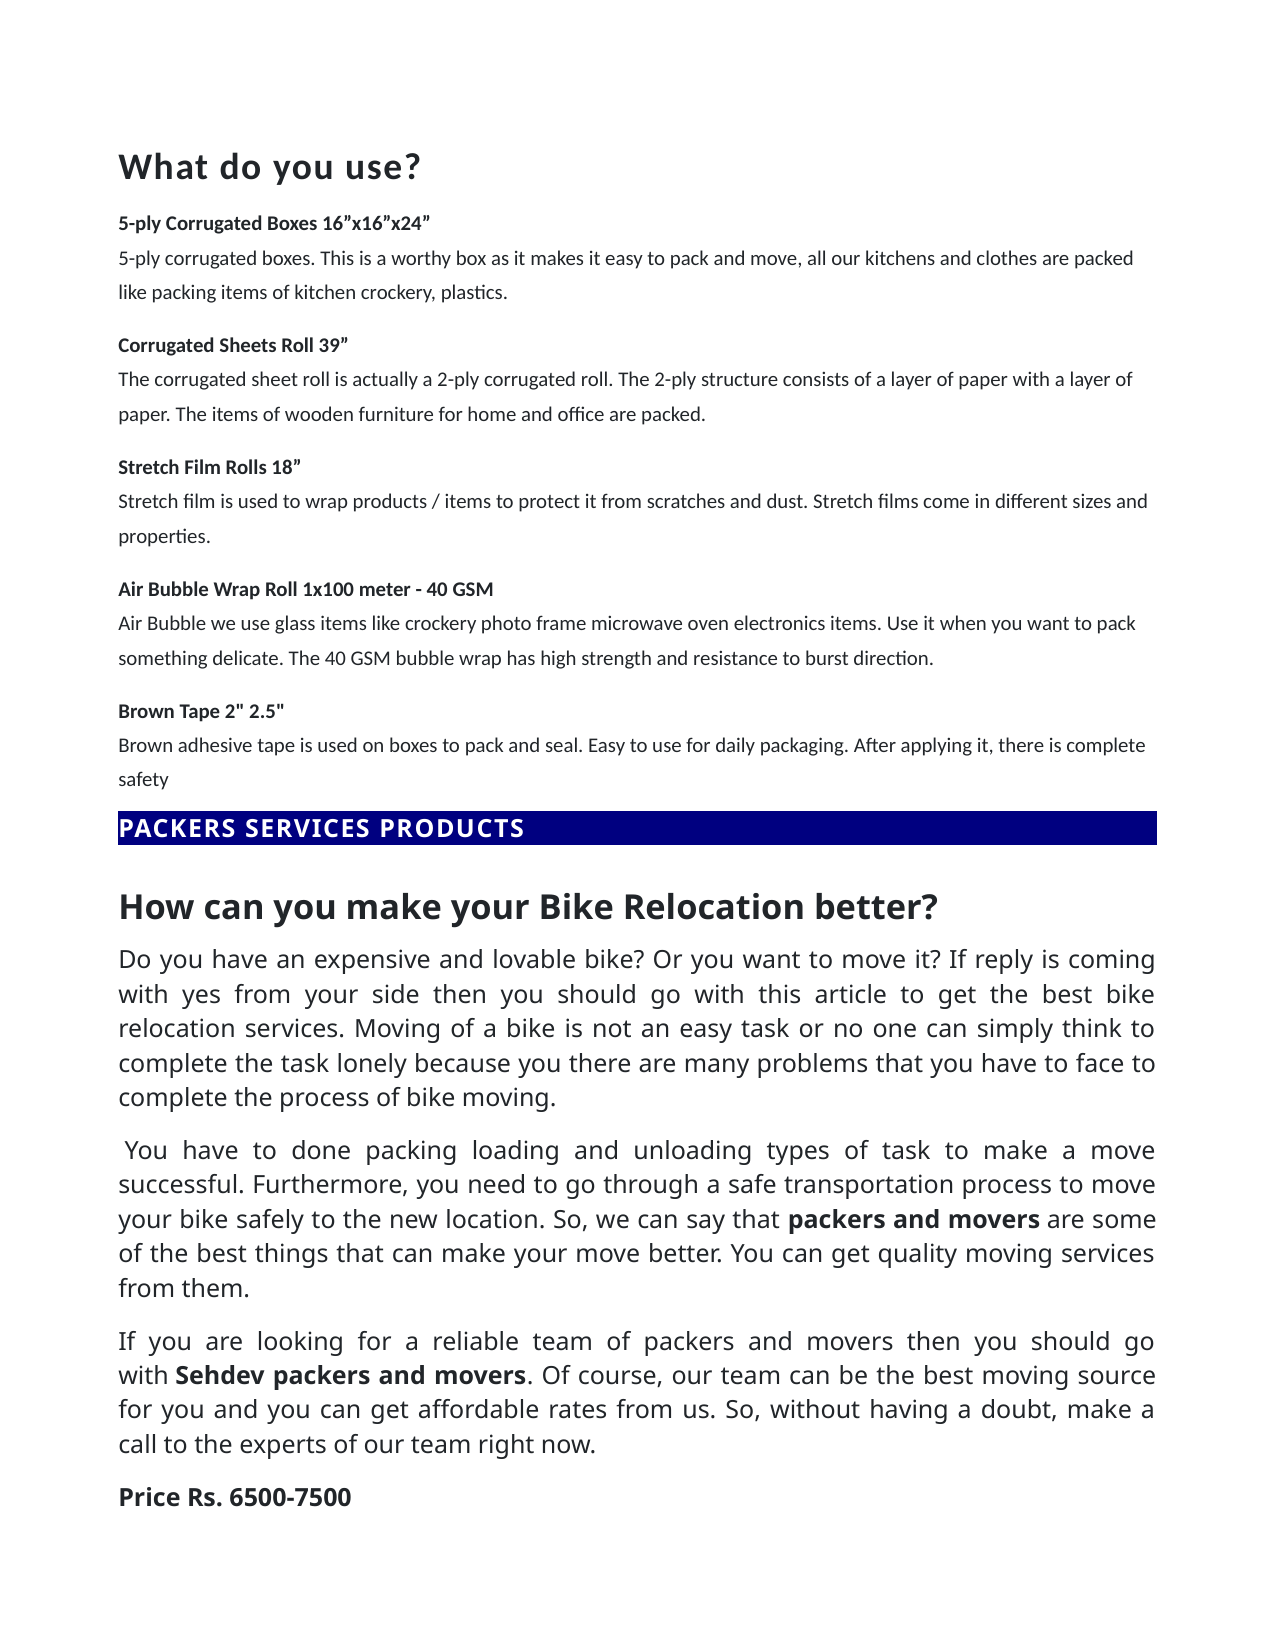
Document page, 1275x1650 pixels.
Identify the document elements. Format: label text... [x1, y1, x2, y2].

text You have to done packing loading and unloading types of task to make a move successful. Furthermore, you need to go through a safe transportation process to move your bike safely to the new location. So, we can say that packers and movers are some of the best things that can make your move better. You can get quality moving services from them. [118, 1132, 1157, 1304]
subtitle How can you make your Bike Relocation better? [118, 882, 1157, 929]
text Brown Tape 2" 2.5" Brown adhesive tape is used on boxes to pack and seal. Easy to use for daily packaging. After applying it, there is complete safety [118, 689, 1157, 792]
text If you are looking for a reliable team of packers and movers then you should go with Sehdev packers and movers. Of course, our team can be the best moving source for you and you can get affordable rates from us. So, without having a doubt, make a call to the experts of our team right now. [118, 1323, 1157, 1461]
text Do you have an expensive and lovable bike? Or you want to move it? If reply is coming with yes from your side then you should go with this article to get the best bike relocation services. Moving of a bike is not an easy task or no one can simply think to complete the task lonely because you there are many problems that you have to face to complete the process of bike moving. [118, 942, 1157, 1114]
subtitle What do you use? [118, 143, 1157, 189]
text 5-ply Corrugated Boxes 16”x16”x24” 5-ply corrugated boxes. This is a worthy box as it makes it easy to pack and move, all our kitchens and clothes are packed like packing items of kitchen crockery, plastics. [118, 201, 1157, 304]
text Air Bubble Wrap Roll 1x100 meter - 40 GSM Air Bubble we use glass items like crockery photo frame microwave oven electronics items. Use it when you want to pack something delicate. The 40 GSM bubble wrap has high strength and resistance to burst direction. [118, 567, 1157, 670]
text Corrugated Sheets Roll 39” The corrugated sheet roll is actually a 2-ply corrugated roll. The 2-ply structure consists of a layer of paper with a layer of paper. The items of wooden furniture for home and office are packed. [118, 323, 1157, 426]
text PACKERS SERVICES PRODUCTS [118, 811, 1157, 845]
text Stretch Film Rolls 18” Stretch film is used to wrap products / items to protect it from scratches and dust. Stretch films come in different sizes and properties. [118, 445, 1157, 548]
text Price Rs. 6500-7500 [118, 1479, 1157, 1514]
